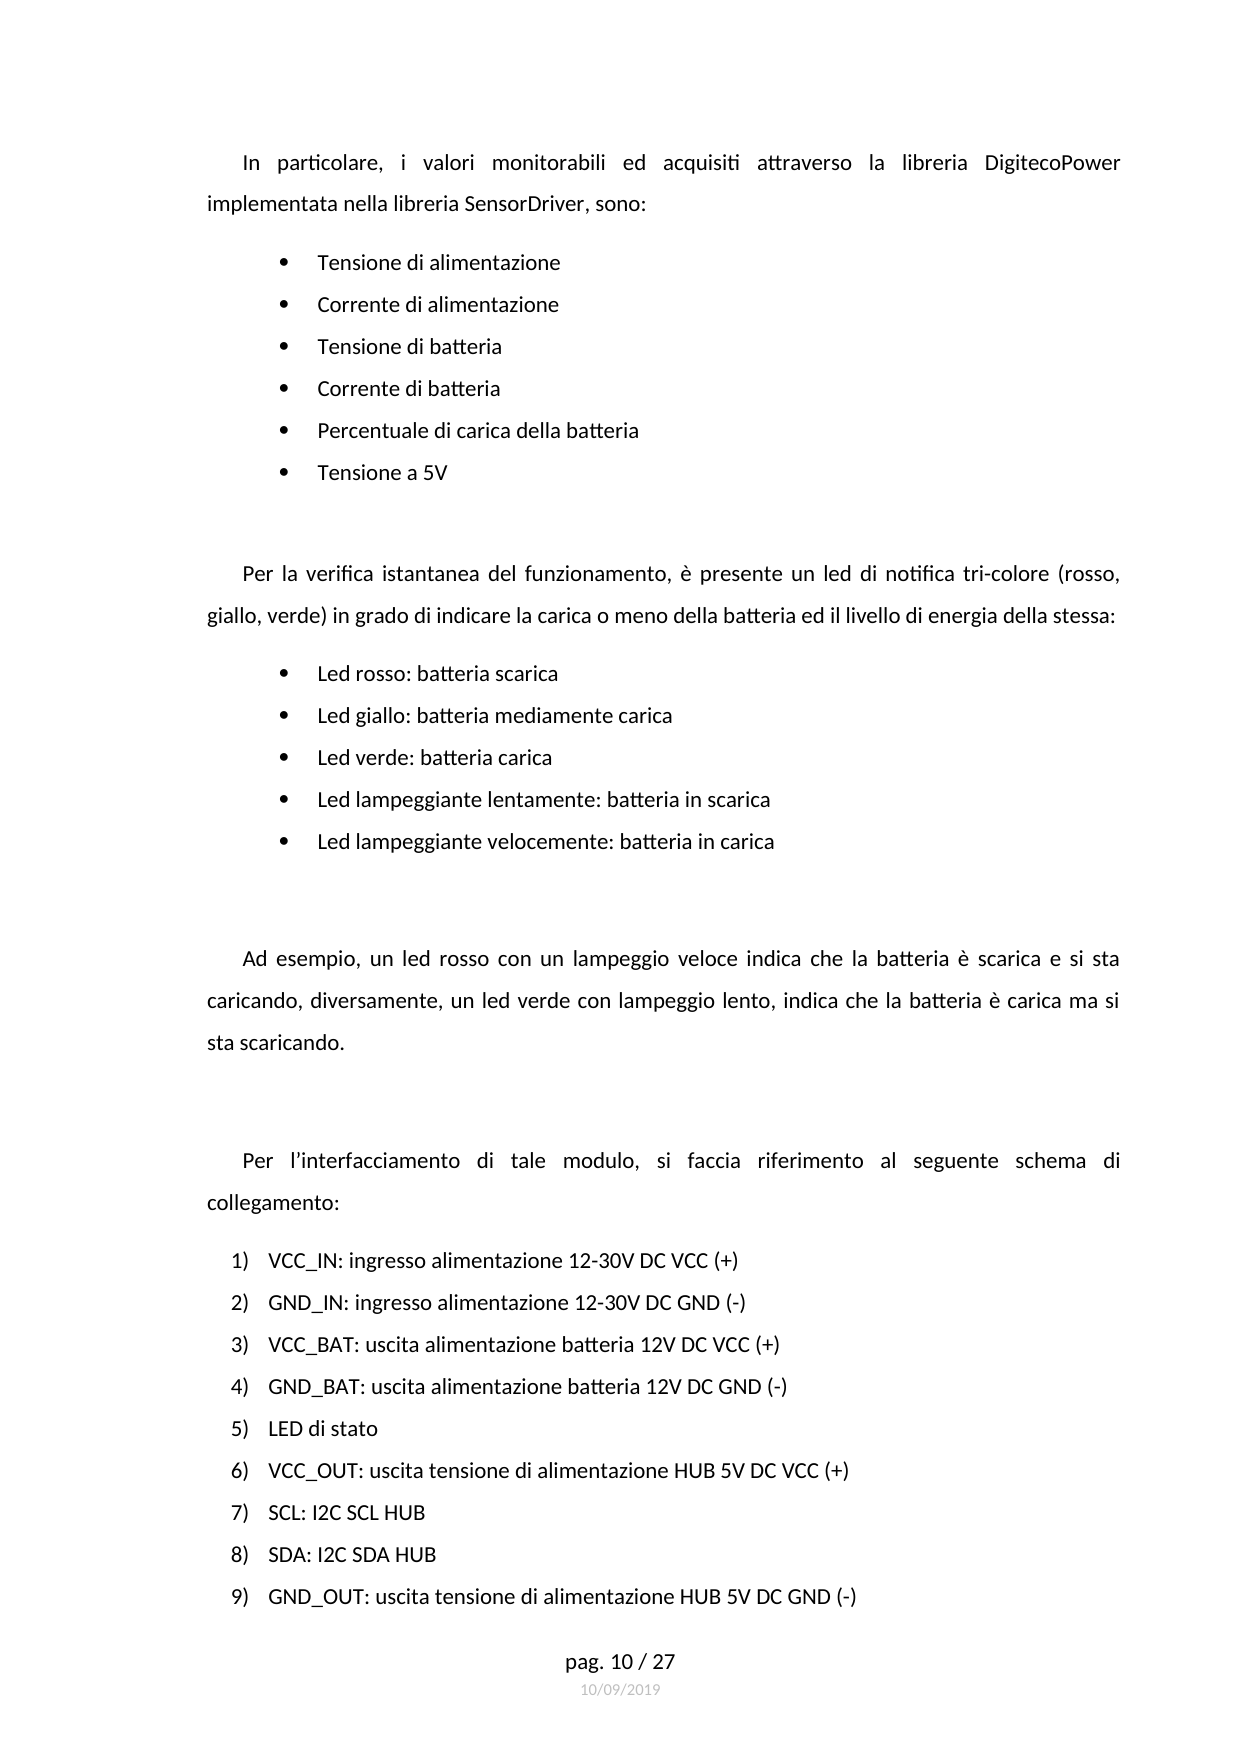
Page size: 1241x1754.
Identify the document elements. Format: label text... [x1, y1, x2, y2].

list Led giallo: batteria mediamente carica [280, 701, 1122, 729]
text Per l’interfacciamento di tale modulo, si faccia riferimento al seguente schema di collegamento: [207, 1146, 1122, 1216]
list Tensione di alimentazione [280, 248, 1122, 276]
list Led lampeggiante lentamente: batteria in scarica [280, 785, 1122, 813]
list Tensione a 5V [280, 458, 1122, 486]
list VCC_IN: ingresso alimentazione 12-30V DC VCC (+) [231, 1246, 1122, 1274]
list Percentuale di carica della batteria [280, 416, 1122, 444]
list Led verde: batteria carica [280, 743, 1122, 771]
list Led rosso: batteria scarica [280, 659, 1122, 687]
list SDA: I2C SDA HUB [231, 1540, 1122, 1568]
list SCL: I2C SCL HUB [231, 1498, 1122, 1526]
list VCC_OUT: uscita tensione di alimentazione HUB 5V DC VCC (+) [231, 1456, 1122, 1484]
text In particolare, i valori monitorabili ed acquisiti attraverso la libreria DigitecoPower implementata nella libreria SensorDriver, sono: [207, 148, 1122, 218]
list Tensione di batteria [280, 332, 1122, 360]
list GND_OUT: uscita tensione di alimentazione HUB 5V DC GND (-) [231, 1582, 1122, 1610]
list Corrente di batteria [280, 374, 1122, 402]
list Corrente di alimentazione [280, 290, 1122, 318]
list GND_IN: ingresso alimentazione 12-30V DC GND (-) [231, 1288, 1122, 1316]
list Led lampeggiante velocemente: batteria in carica [280, 827, 1122, 855]
list VCC_BAT: uscita alimentazione batteria 12V DC VCC (+) [231, 1330, 1122, 1358]
list GND_BAT: uscita alimentazione batteria 12V DC GND (-) [231, 1372, 1122, 1400]
list LED di stato [231, 1414, 1122, 1442]
text Ad esempio, un led rosso con un lampeggio veloce indica che la batteria è scarica e si sta caricando, diversamente, un led verde con lampeggio lento, indica che la batteria è carica ma si sta scaricando. [207, 944, 1122, 1057]
text Per la verifica istantanea del funzionamento, è presente un led di notifica tri-colore (rosso, giallo, verde) in grado di indicare la carica o meno della batteria ed il livello di energia della stessa: [207, 559, 1122, 629]
